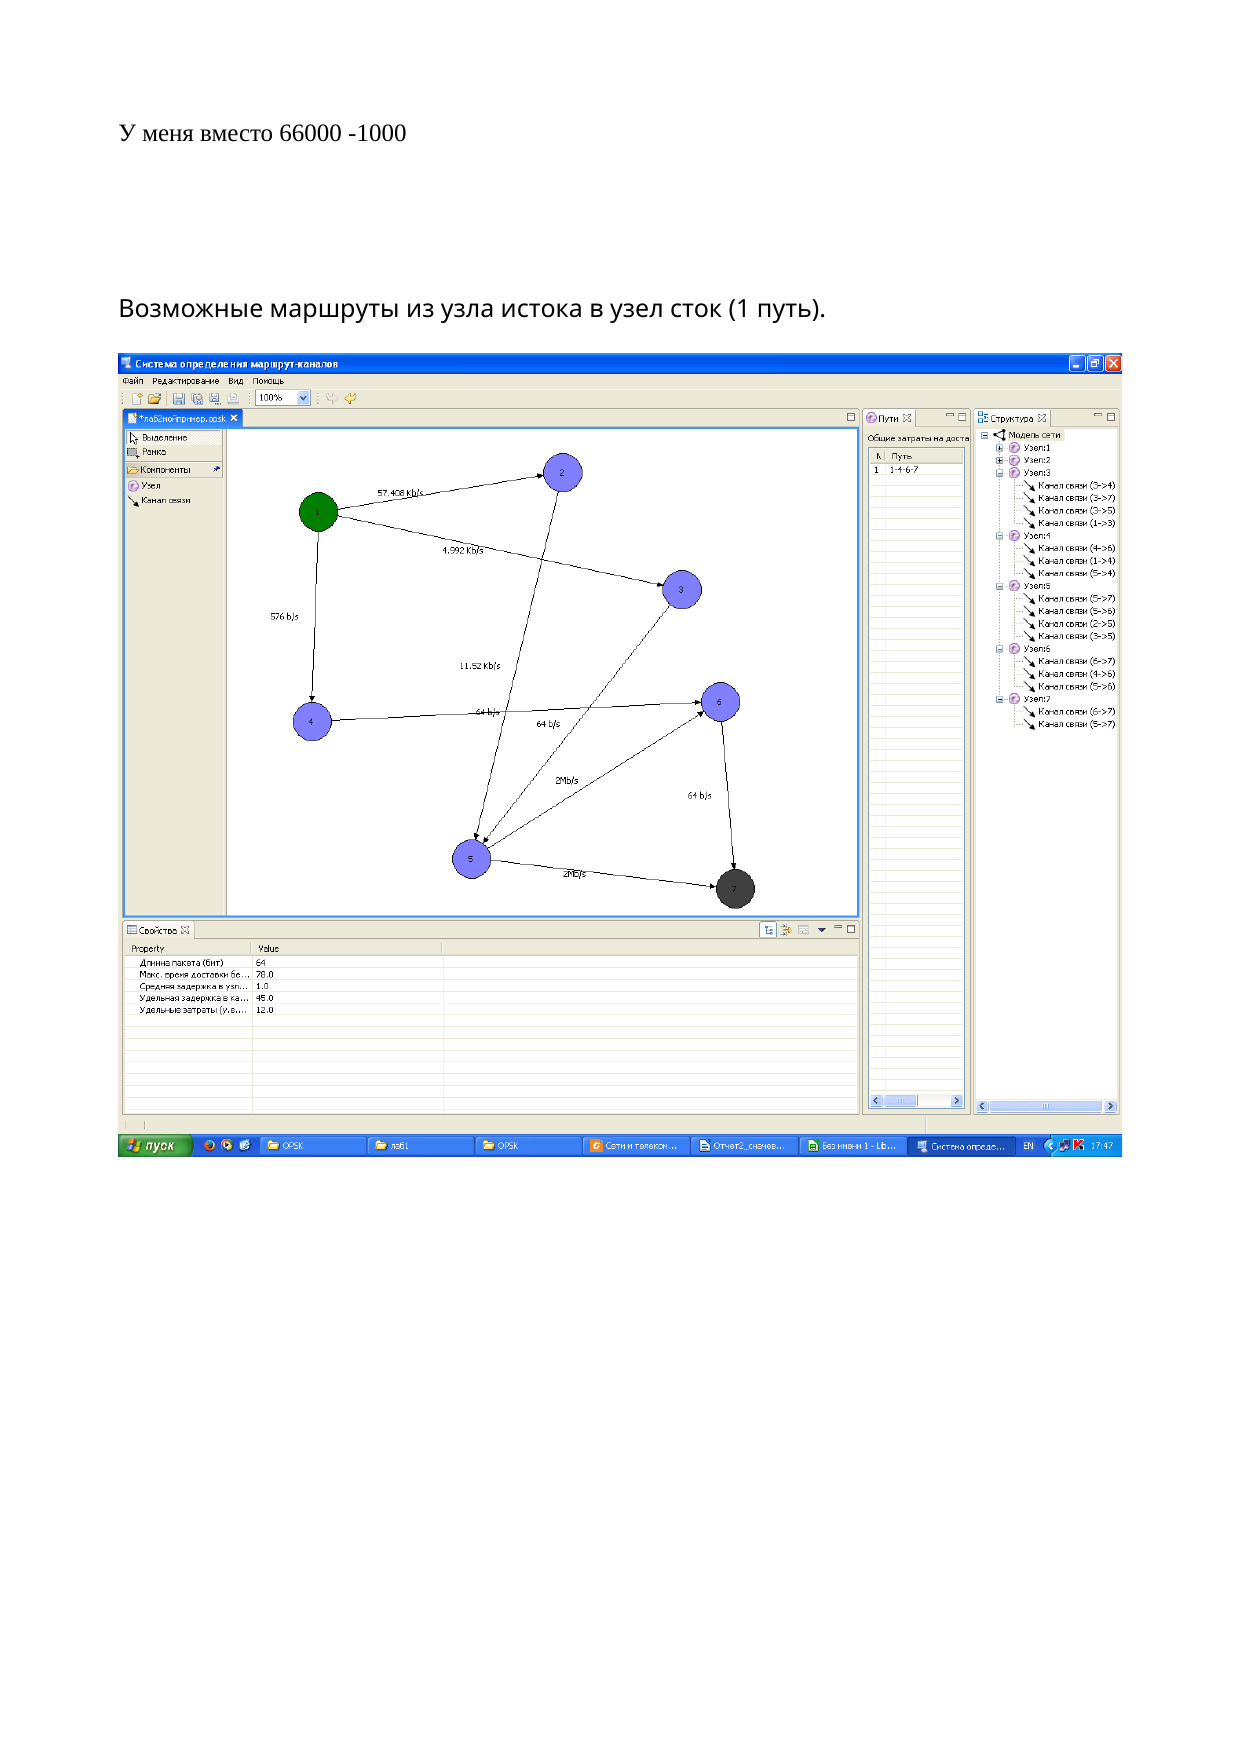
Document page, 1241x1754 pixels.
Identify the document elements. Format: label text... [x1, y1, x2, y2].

text Возможные маpшpуты из узла истока в узел сток (1 путь). [118, 291, 1122, 325]
text У меня вместо 66000 -1000 [118, 118, 1122, 147]
